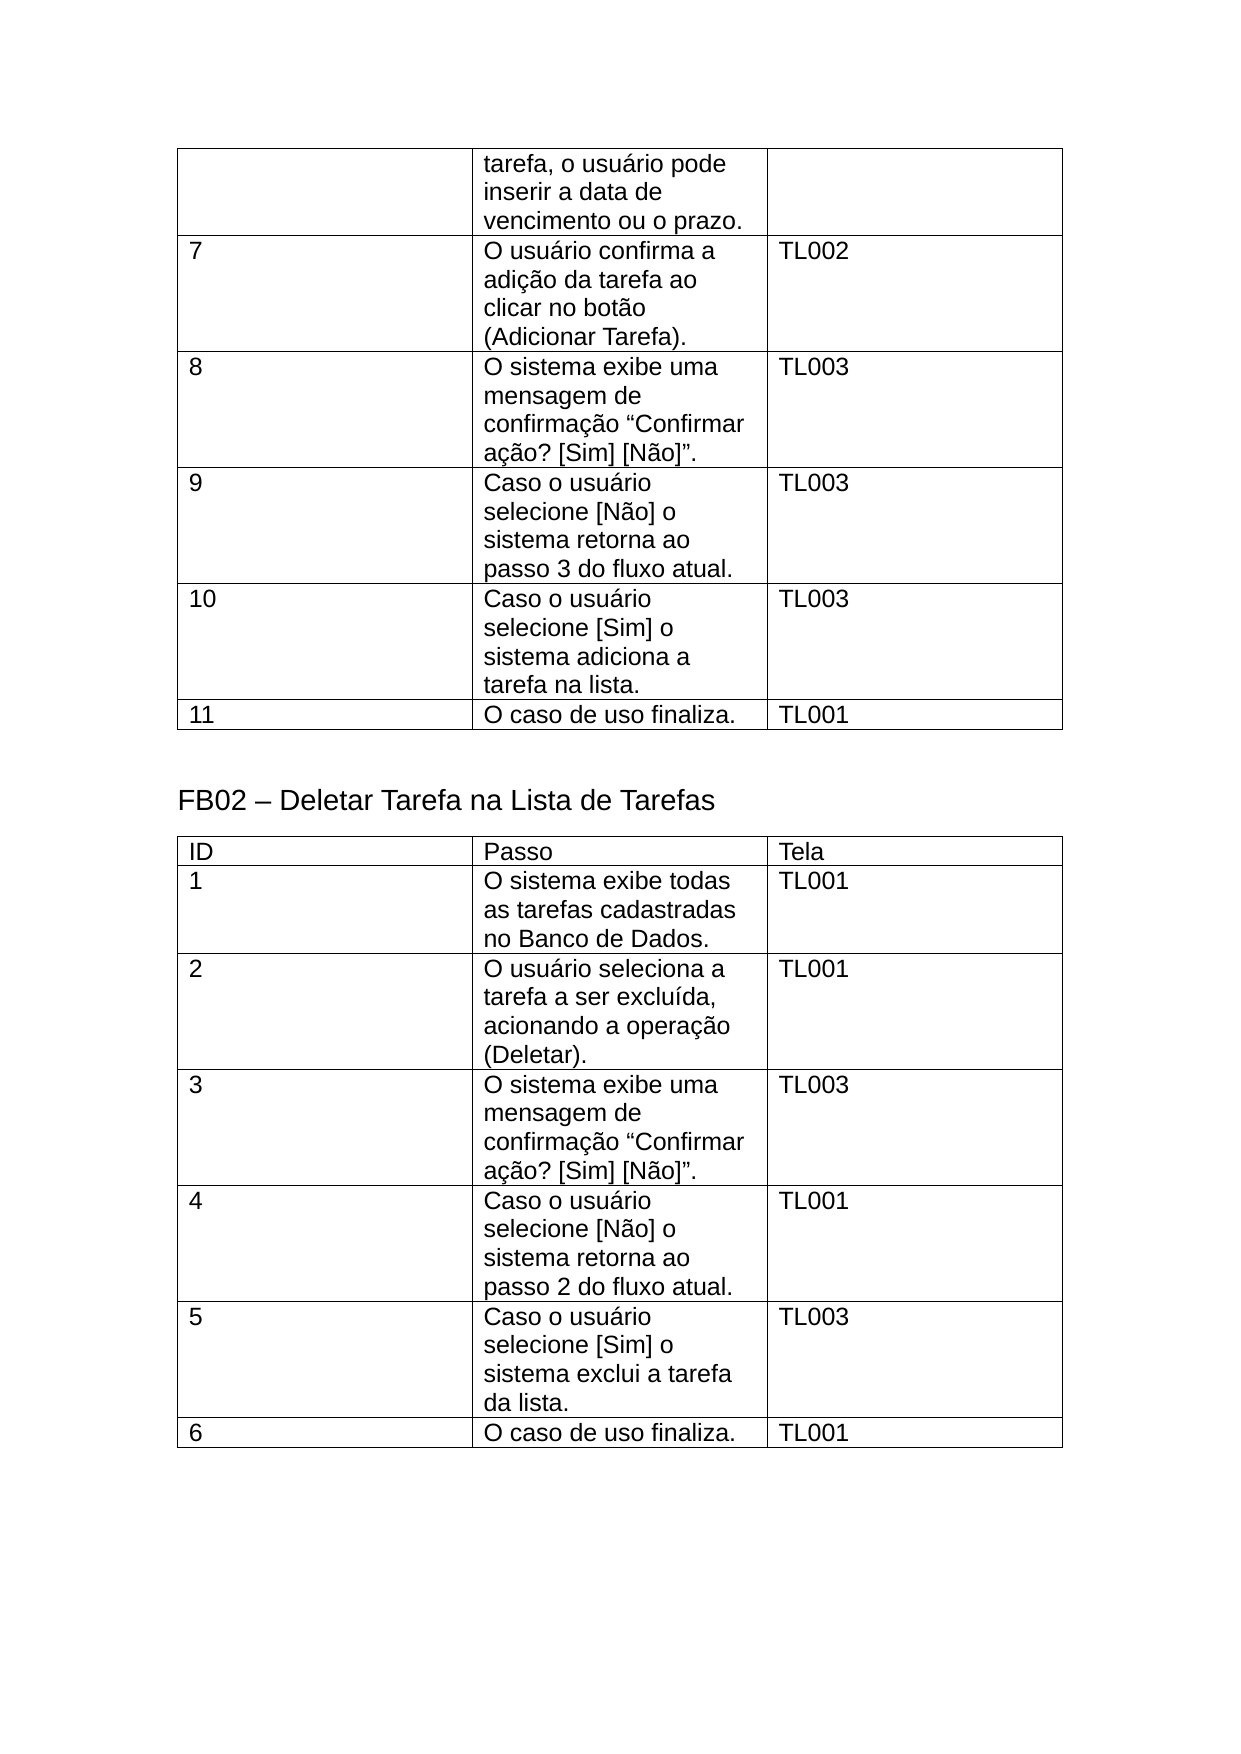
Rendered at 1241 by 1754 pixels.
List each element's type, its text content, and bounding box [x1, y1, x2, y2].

table_cell O sistema exibe uma mensagem de confirmação “Confirmar ação? [Sim] [Não]”. [473, 352, 767, 467]
table_cell TL001 [768, 1186, 1062, 1301]
table_cell TL001 [768, 954, 1062, 1069]
table_cell O usuário confirma a adição da tarefa ao clicar no botão (Adicionar Tarefa). [473, 236, 767, 351]
table_cell [178, 149, 472, 235]
table_header Tela [768, 837, 1062, 865]
table_cell 5 [178, 1302, 472, 1417]
table_cell 7 [178, 236, 472, 351]
table_header Passo [473, 837, 767, 865]
table_cell TL001 [768, 700, 1062, 729]
table_cell TL002 [768, 236, 1062, 351]
table_cell Caso o usuário selecione [Não] o sistema retorna ao passo 3 do fluxo atual. [473, 468, 767, 583]
table_cell TL003 [768, 584, 1062, 699]
table_cell O sistema exibe todas as tarefas cadastradas no Banco de Dados. [473, 866, 767, 953]
table_cell 11 [178, 700, 472, 729]
table_cell Caso o usuário selecione [Sim] o sistema exclui a tarefa da lista. [473, 1302, 767, 1417]
table_cell TL001 [768, 866, 1062, 953]
table_cell tarefa, o usuário pode inserir a data de vencimento ou o prazo. [473, 149, 767, 235]
table_cell O usuário seleciona a tarefa a ser excluída, acionando a operação (Deletar). [473, 954, 767, 1069]
table_cell O sistema exibe uma mensagem de confirmação “Confirmar ação? [Sim] [Não]”. [473, 1070, 767, 1185]
table_header ID [178, 837, 472, 865]
table_cell O caso de uso finaliza. [473, 1418, 767, 1447]
table_cell 2 [178, 954, 472, 1069]
table_cell TL003 [768, 468, 1062, 583]
table_cell TL001 [768, 1418, 1062, 1447]
table_cell 4 [178, 1186, 472, 1301]
table_cell O caso de uso finaliza. [473, 700, 767, 729]
table_cell 6 [178, 1418, 472, 1447]
table_cell TL003 [768, 1302, 1062, 1417]
table_cell 10 [178, 584, 472, 699]
table_cell 9 [178, 468, 472, 583]
table_cell [768, 149, 1062, 235]
table_cell Caso o usuário selecione [Não] o sistema retorna ao passo 2 do fluxo atual. [473, 1186, 767, 1301]
table_cell 8 [178, 352, 472, 467]
table_cell Caso o usuário selecione [Sim] o sistema adiciona a tarefa na lista. [473, 584, 767, 699]
table_cell TL003 [768, 352, 1062, 467]
table_cell 1 [178, 866, 472, 953]
table_cell 3 [178, 1070, 472, 1185]
table_cell TL003 [768, 1070, 1062, 1185]
text FB02 – Deletar Tarefa na Lista de Tarefas [177, 783, 1063, 816]
